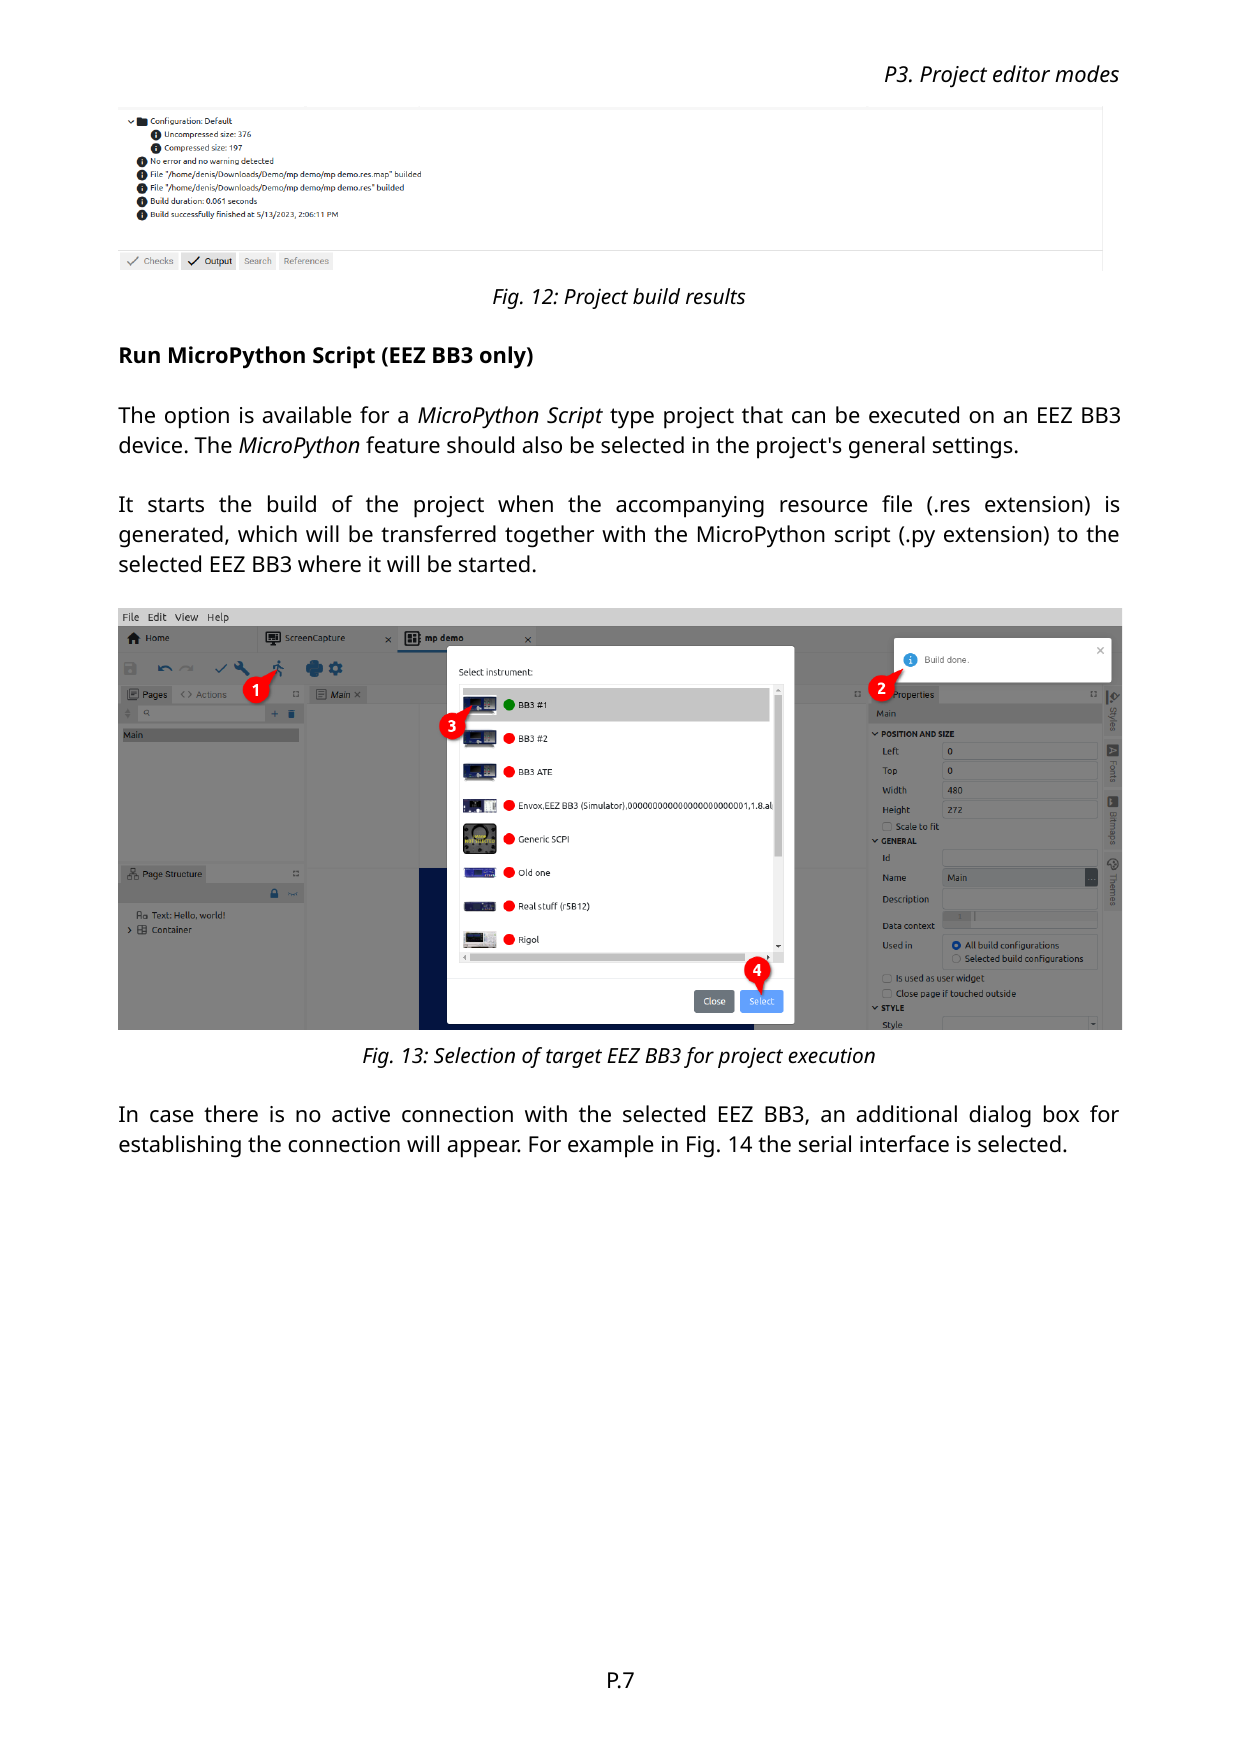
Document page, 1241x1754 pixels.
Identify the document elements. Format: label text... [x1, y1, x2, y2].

text It starts the build of the project when the accompanying resource file (.res extension) is generated, which will be transferred together with the MicroPython script (.py extension) to the selected EEZ BB3 where it will be started. [118, 489, 1122, 579]
text The option is available for a MicroPython Script type project that can be executed on an EEZ BB3 device. The MicroPython feature should also be selected in the project's general settings. [118, 400, 1122, 459]
text In case there is no active connection with the selected EEZ BB3, an additional dialog box for establishing the connection will appear. For example in Fig. 14 the serial interface is selected. [118, 1099, 1122, 1159]
text Fig. 13: Selection of target EEZ BB3 for project execution [118, 1030, 1122, 1070]
picture [118, 608, 1123, 1030]
picture [118, 106, 1123, 271]
text Run MicroPython Script (EEZ BB3 only) [118, 340, 1122, 370]
text Fig. 12: Project build results [118, 271, 1122, 311]
